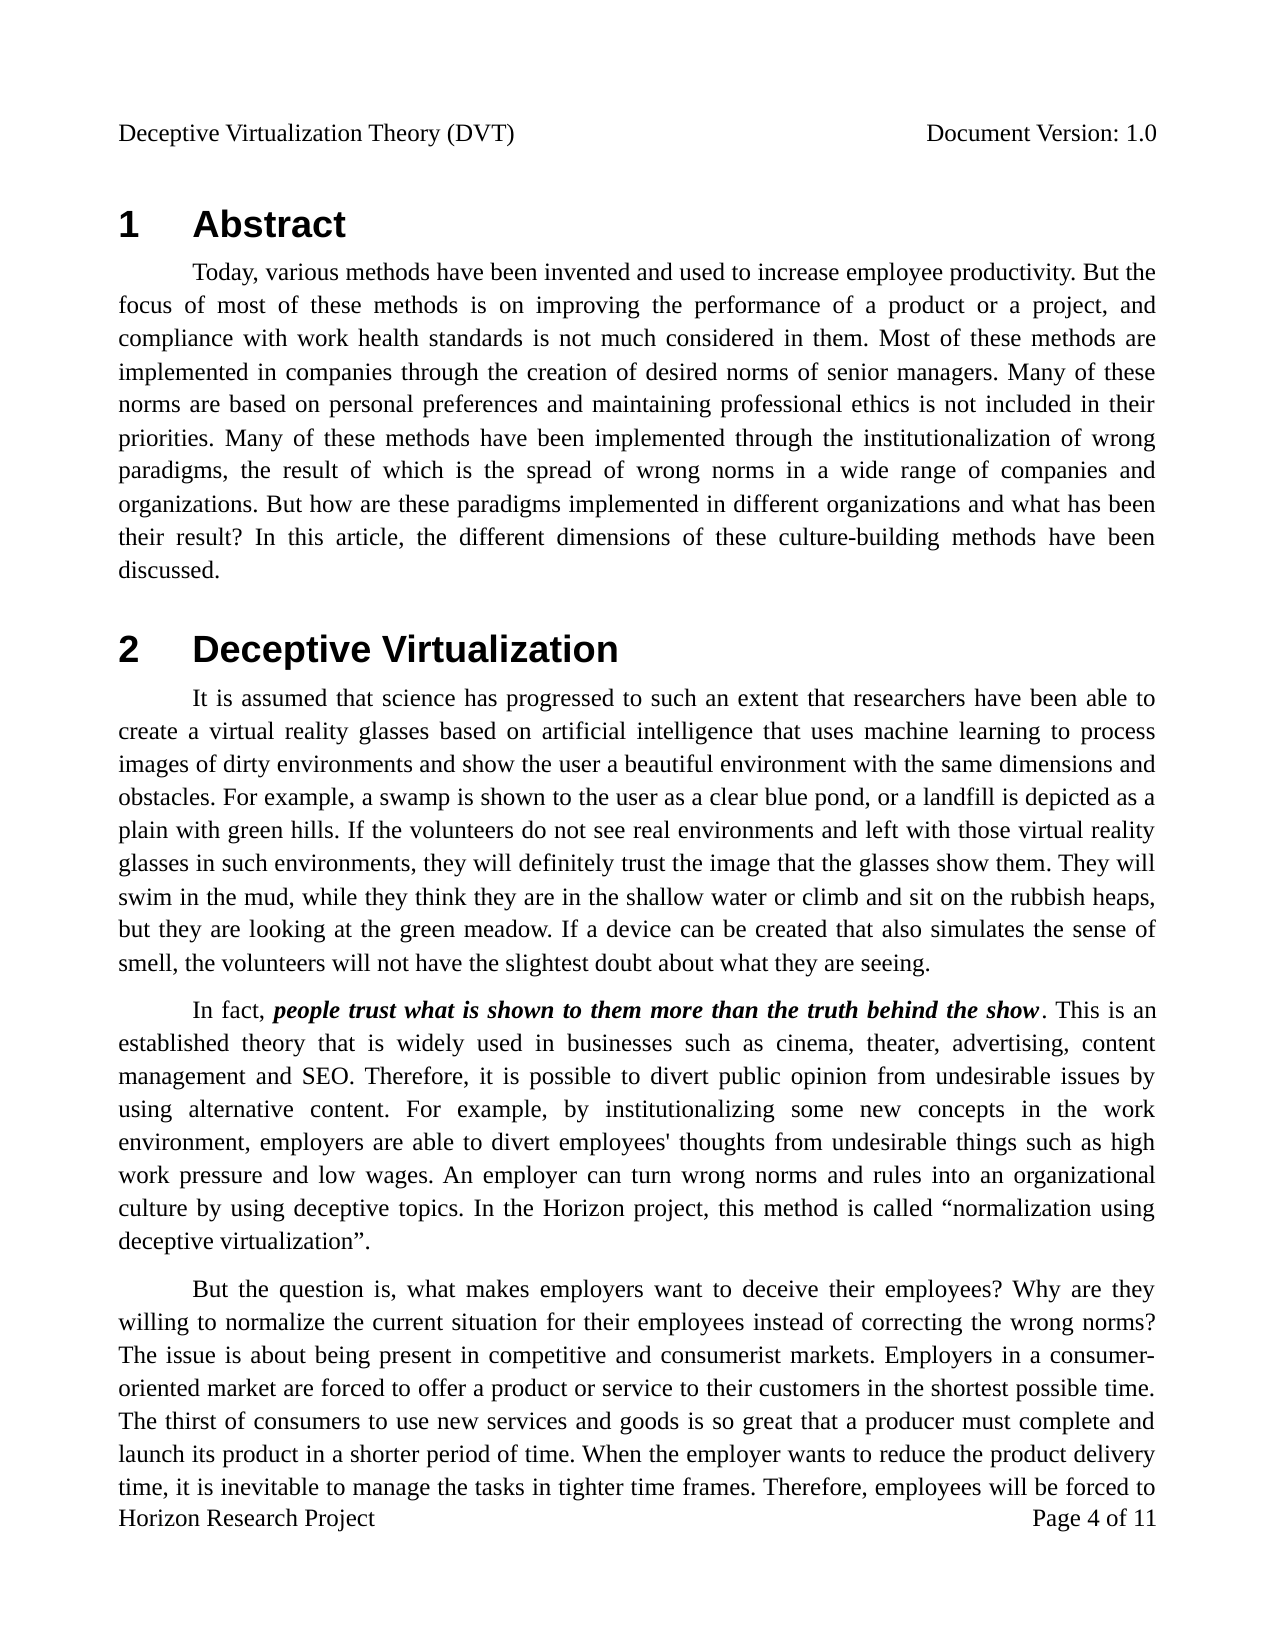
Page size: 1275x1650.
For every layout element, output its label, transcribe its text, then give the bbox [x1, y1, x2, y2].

text In fact, people trust what is shown to them more than the truth behind the show. This is an established theory that is widely used in businesses such as cinema, theater, advertising, content management and SEO. Therefore, it is possible to divert public opinion from undesirable issues by using alternative content. For example, by institutionalizing some new concepts in the work environment, employers are able to divert employees' thoughts from undesirable things such as high work pressure and low wages. An employer can turn wrong norms and rules into an organizational culture by using deceptive topics. In the Horizon project, this method is called “normalization using deceptive virtualization”. [118, 995, 1157, 1255]
text It is assumed that science has progressed to such an extent that researchers have been able to create a virtual reality glasses based on artificial intelligence that uses machine learning to process images of dirty environments and show the user a beautiful environment with the same dimensions and obstacles. For example, a swamp is shown to the user as a clear blue pond, or a landfill is depicted as a plain with green hills. If the volunteers do not see real environments and left with those virtual reality glasses in such environments, they will definitely trust the image that the glasses show them. They will swim in the mud, while they think they are in the shallow water or climb and sit on the rubbish heaps, but they are looking at the green meadow. If a device can be created that also simulates the sense of smell, the volunteers will not have the slightest doubt about what they are seeing. [118, 683, 1157, 976]
subtitle Deceptive Virtualization [118, 627, 1157, 671]
text Today, various methods have been invented and used to increase employee productivity. But the focus of most of these methods is on improving the performance of a product or a project, and compliance with work health standards is not much considered in them. Most of these methods are implemented in companies through the creation of desired norms of senior managers. Many of these norms are based on personal preferences and maintaining professional ethics is not included in their priorities. Many of these methods have been implemented through the institutionalization of wrong paradigms, the result of which is the spread of wrong norms in a wide range of companies and organizations. But how are these paradigms implemented in different organizations and what has been their result? In this article, the different dimensions of these culture-building methods have been discussed. [118, 257, 1157, 583]
subtitle Abstract [118, 201, 1157, 245]
text But the question is, what makes employers want to deceive their employees? Why are they willing to normalize the current situation for their employees instead of correcting the wrong norms? The issue is about being present in competitive and consumerist markets. Employers in a consumer-oriented market are forced to offer a product or service to their customers in the shortest possible time. The thirst of consumers to use new services and goods is so great that a producer must complete and launch its product in a shorter period of time. When the employer wants to reduce the product delivery time, it is inevitable to manage the tasks in tighter time frames. Therefore, employees will be forced to [118, 1274, 1157, 1501]
